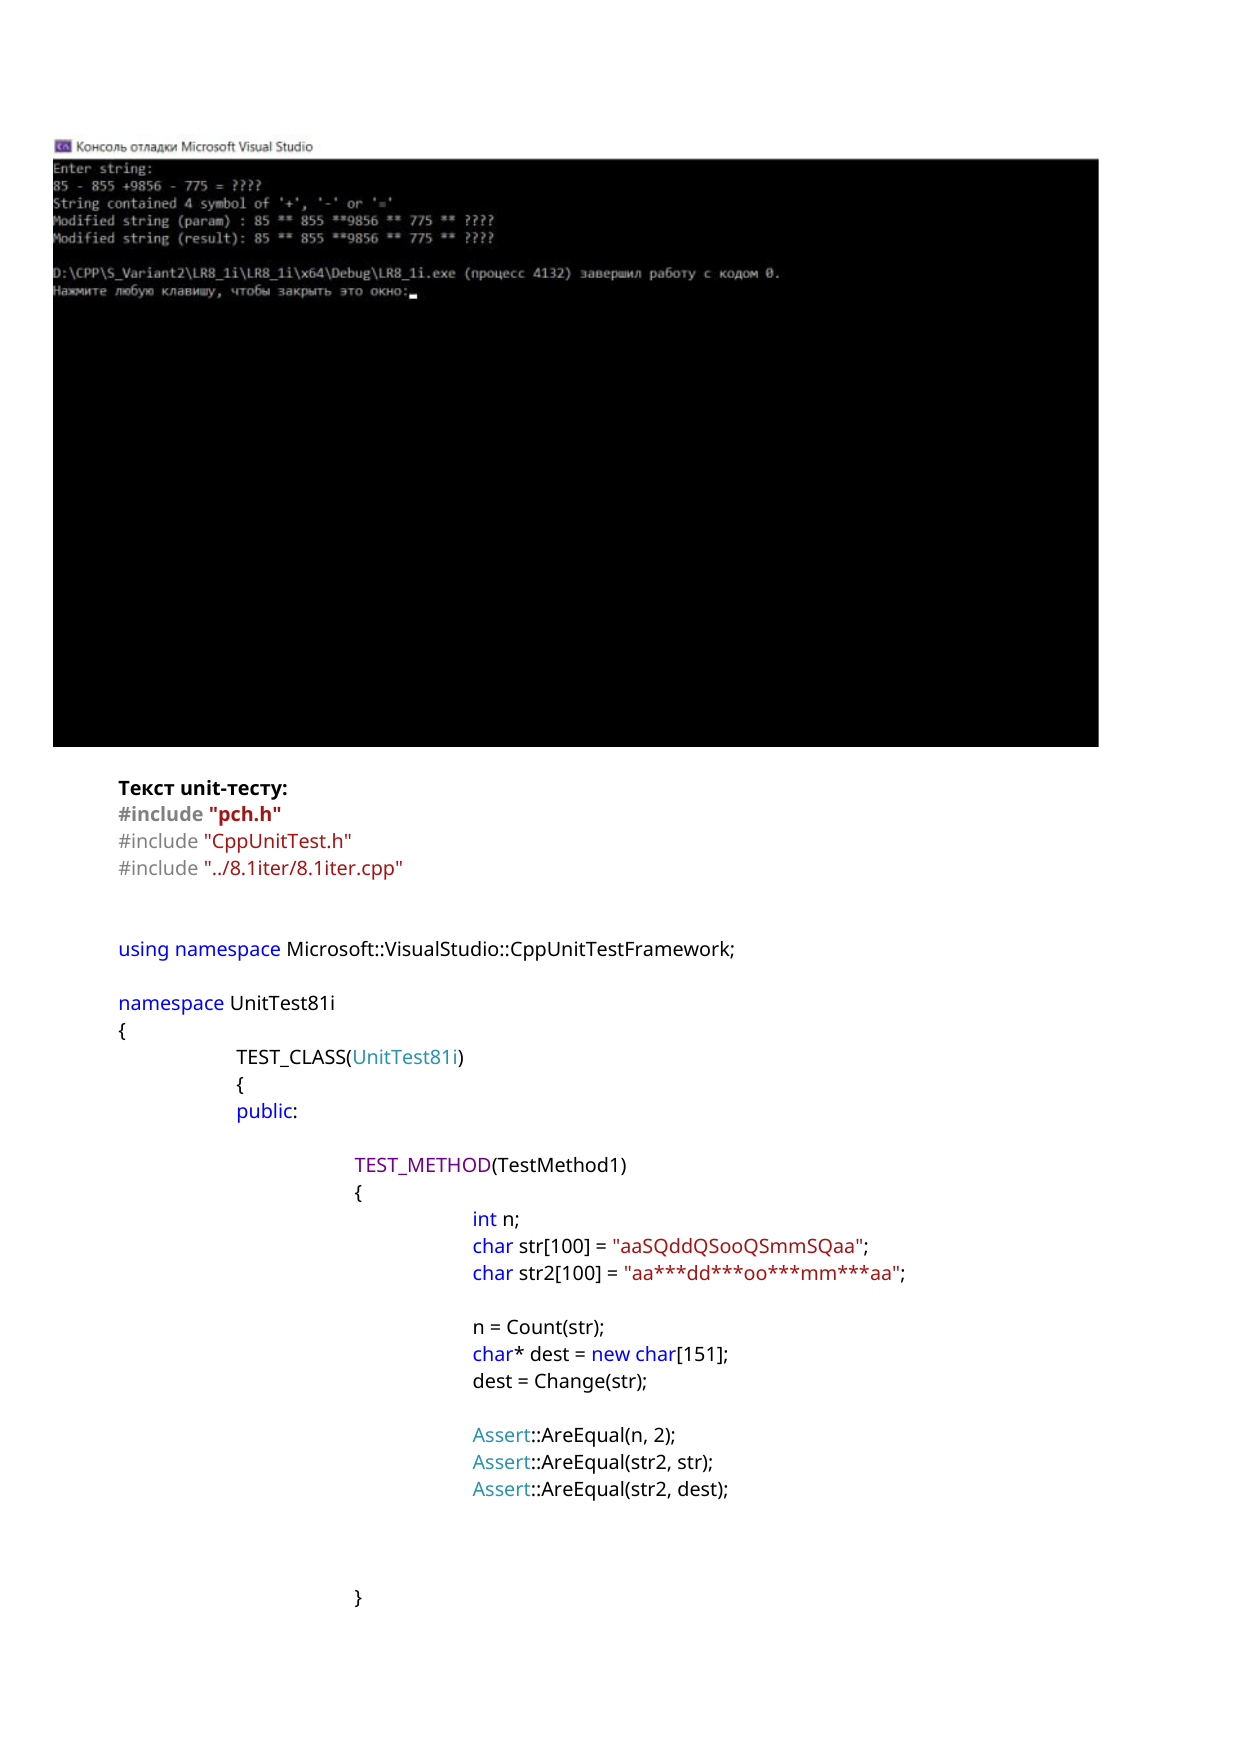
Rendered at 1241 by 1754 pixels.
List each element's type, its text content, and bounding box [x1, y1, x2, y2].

text } [118, 1583, 1122, 1610]
text char str2[100] = "aa***dd***oo***mm***aa"; [118, 1259, 1122, 1286]
text { [118, 1071, 1122, 1097]
text TEST_CLASS(UnitTest81i) [118, 1043, 1122, 1071]
picture [53, 134, 1099, 747]
text #include "../8.1iter/8.1iter.cpp" [118, 855, 1122, 882]
text #include "pch.h" [118, 801, 1122, 828]
text dest = Change(str); [118, 1367, 1122, 1394]
text public: [118, 1097, 1122, 1124]
text TEST_METHOD(TestMethod1) [118, 1151, 1122, 1178]
text char str[100] = "aaSQddQSooQSmmSQaa"; [118, 1232, 1122, 1259]
text { [118, 1178, 1122, 1205]
text n = Count(str); [118, 1313, 1122, 1340]
text char* dest = new char[151]; [118, 1340, 1122, 1367]
text namespace UnitTest81i [118, 989, 1122, 1017]
text Assert::AreEqual(str2, dest); [118, 1475, 1122, 1502]
text using namespace Microsoft::VisualStudio::CppUnitTestFramework; [118, 936, 1122, 963]
text #include "CppUnitTest.h" [118, 828, 1122, 855]
text Текст unit-тесту: [118, 774, 1122, 801]
text Assert::AreEqual(str2, str); [118, 1448, 1122, 1475]
text Assert::AreEqual(n, 2); [118, 1421, 1122, 1448]
text int n; [118, 1205, 1122, 1232]
text { [118, 1017, 1122, 1043]
